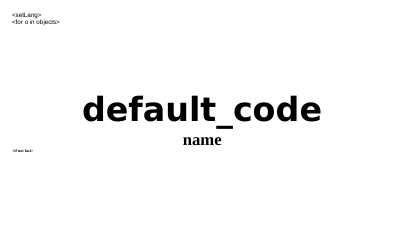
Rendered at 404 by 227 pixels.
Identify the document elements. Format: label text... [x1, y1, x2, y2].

text <setLang> [12, 12, 392, 19]
text <for o in objects> [12, 19, 392, 26]
text name [12, 130, 392, 149]
text <if not last> [12, 149, 392, 154]
text default_code [12, 91, 392, 130]
